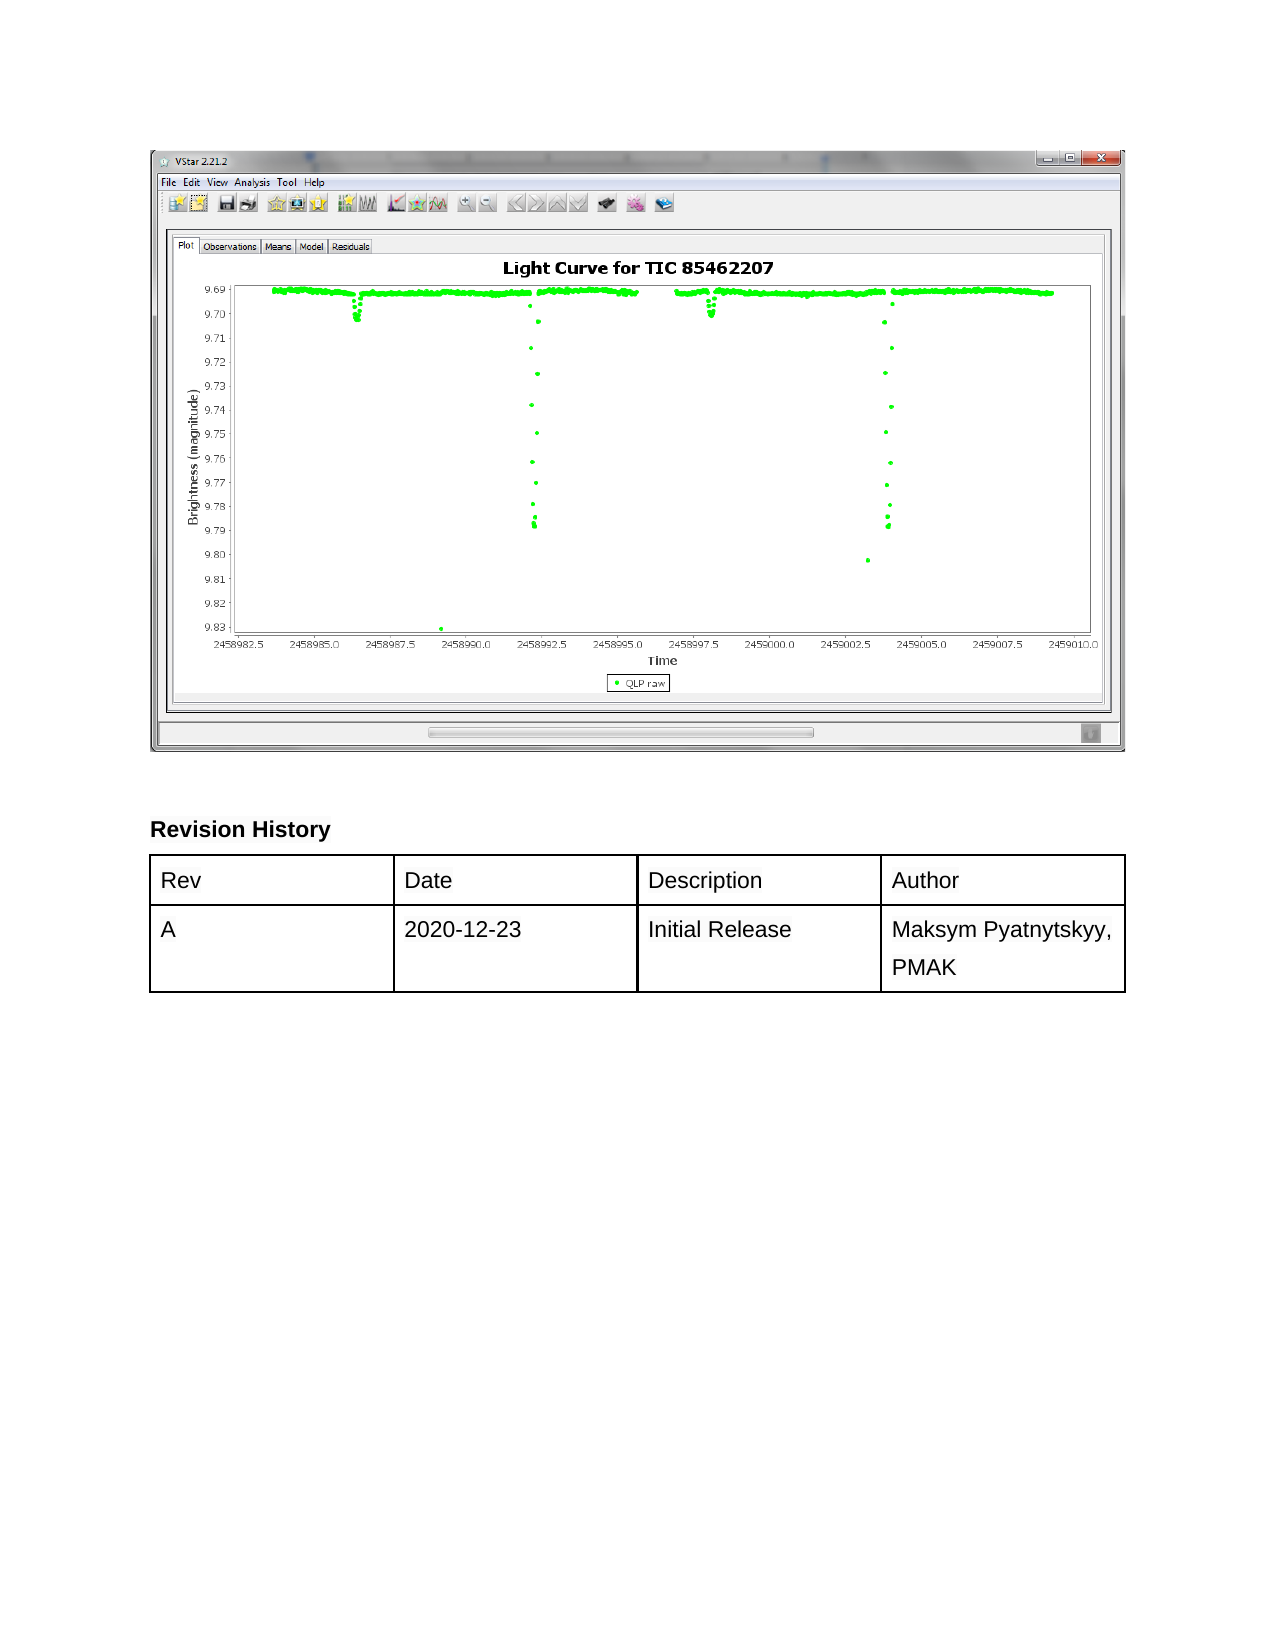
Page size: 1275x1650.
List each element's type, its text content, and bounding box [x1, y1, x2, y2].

text Revision History [150, 816, 1125, 843]
table_header Date [395, 856, 636, 903]
table_cell Maksym Pyatnytskyy, PMAK [882, 906, 1124, 991]
table_cell A [151, 906, 393, 991]
table_header Description [639, 856, 880, 903]
table_header Rev [151, 856, 393, 903]
table_header Author [882, 856, 1124, 903]
picture [150, 150, 1125, 752]
table_cell Initial Release [639, 906, 880, 991]
table_cell 2020-12-23 [395, 906, 636, 991]
